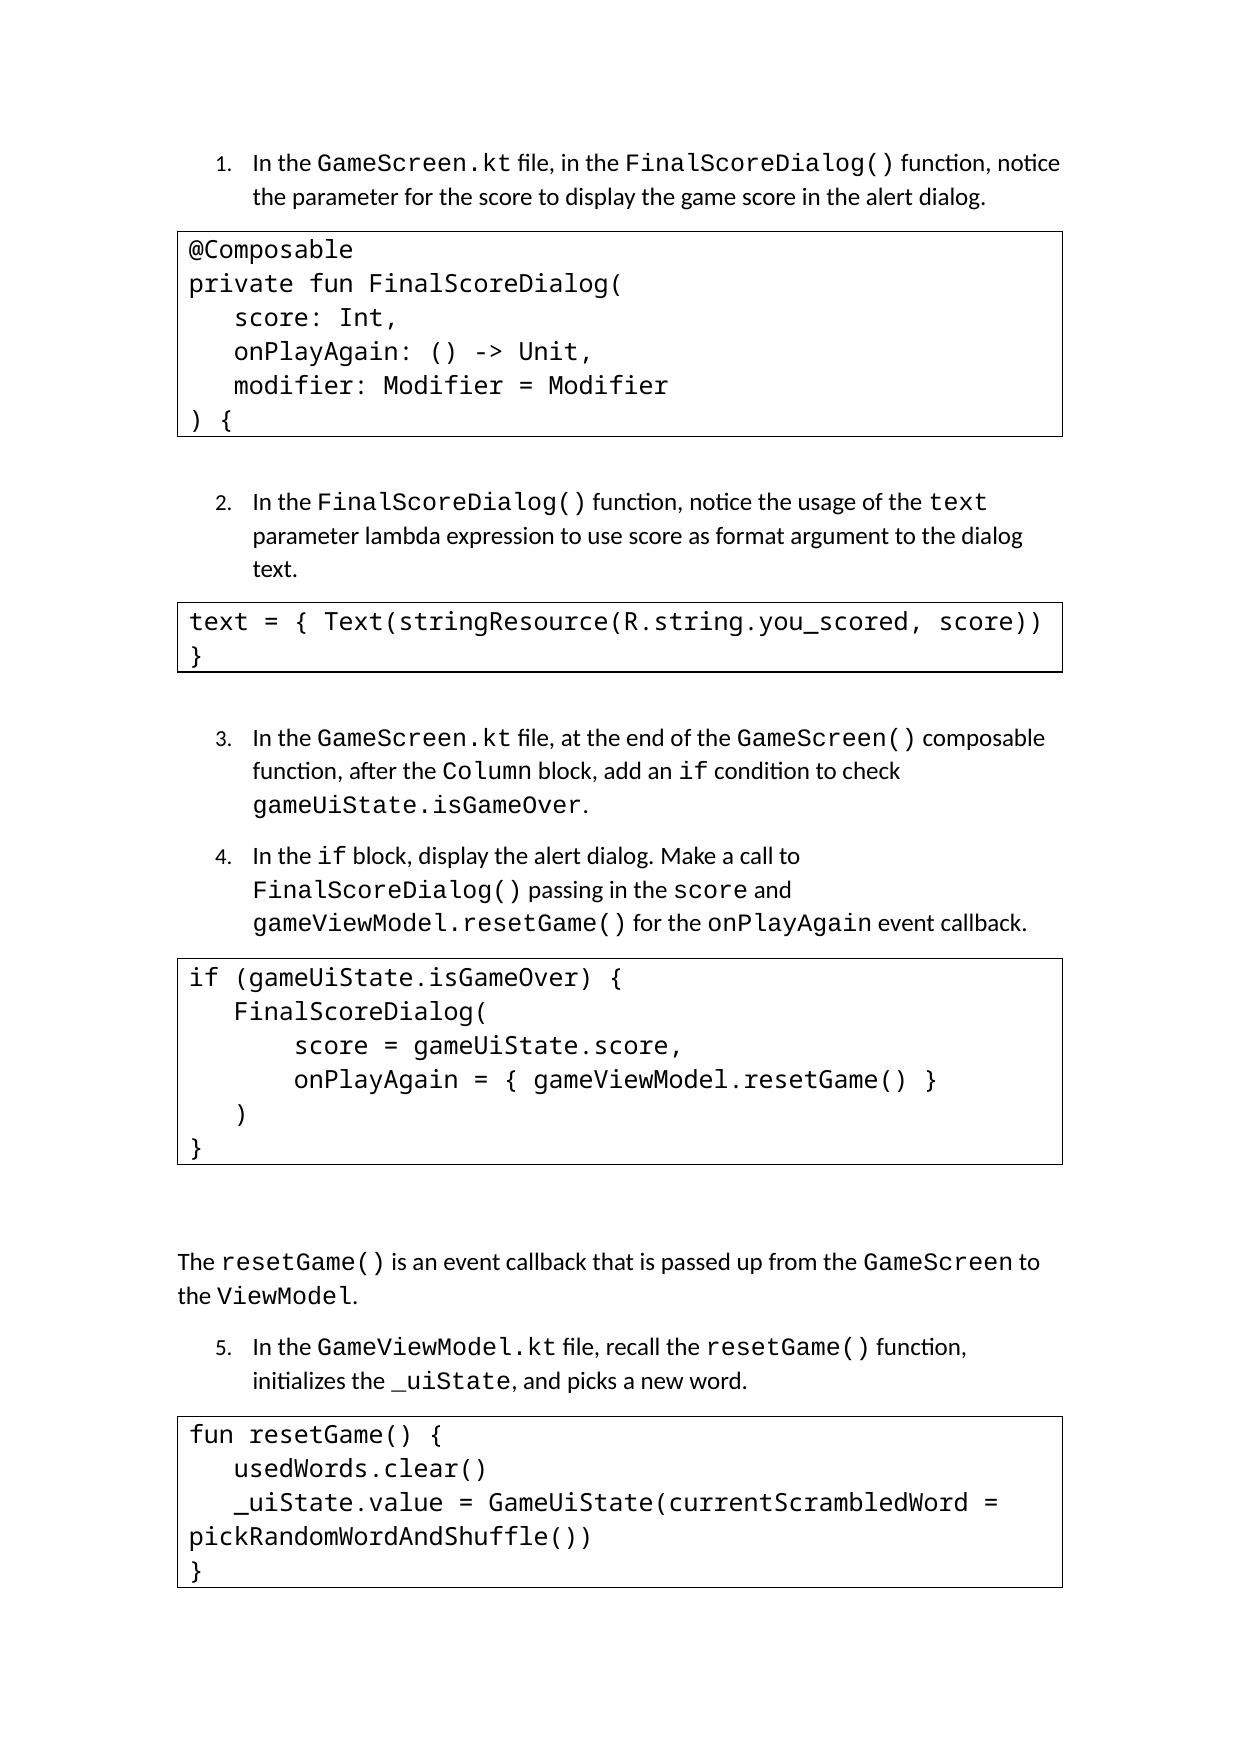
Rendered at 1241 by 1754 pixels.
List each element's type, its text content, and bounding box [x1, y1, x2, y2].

text The resetGame() is an event callback that is passed up from the GameScreen to the ViewModel. [177, 1247, 1063, 1312]
table_header if (gameUiState.isGameOver) { FinalScoreDialog( score = gameUiState.score, onPlayAgain = { gameViewModel.resetGame() } ) } [178, 959, 1062, 1164]
list In the GameViewModel.kt file, recall the resetGame() function, initializes the _uiState, and picks a new word. [215, 1331, 1063, 1397]
list In the GameScreen.kt file, at the end of the GameScreen() composable function, after the Column block, add an if condition to check gameUiState.isGameOver. [215, 722, 1063, 821]
table_header fun resetGame() { usedWords.clear() _uiState.value = GameUiState(currentScrambledWord = pickRandomWordAndShuffle()) } [178, 1417, 1062, 1587]
list In the GameScreen.kt file, in the FinalScoreDialog() function, notice the parameter for the score to display the game score in the alert dialog. [215, 148, 1063, 212]
list In the FinalScoreDialog() function, notice the usage of the text parameter lambda expression to use score as format argument to the dialog text. [215, 486, 1063, 583]
table_header @Composable private fun FinalScoreDialog( score: Int, onPlayAgain: () -> Unit, modifier: Modifier = Modifier ) { [178, 232, 1062, 436]
list In the if block, display the alert dialog. Make a call to FinalScoreDialog() passing in the score and gameViewModel.resetGame() for the onPlayAgain event callback. [215, 840, 1063, 939]
table_header text = { Text(stringResource(R.string.you_scored, score)) } [178, 603, 1062, 671]
